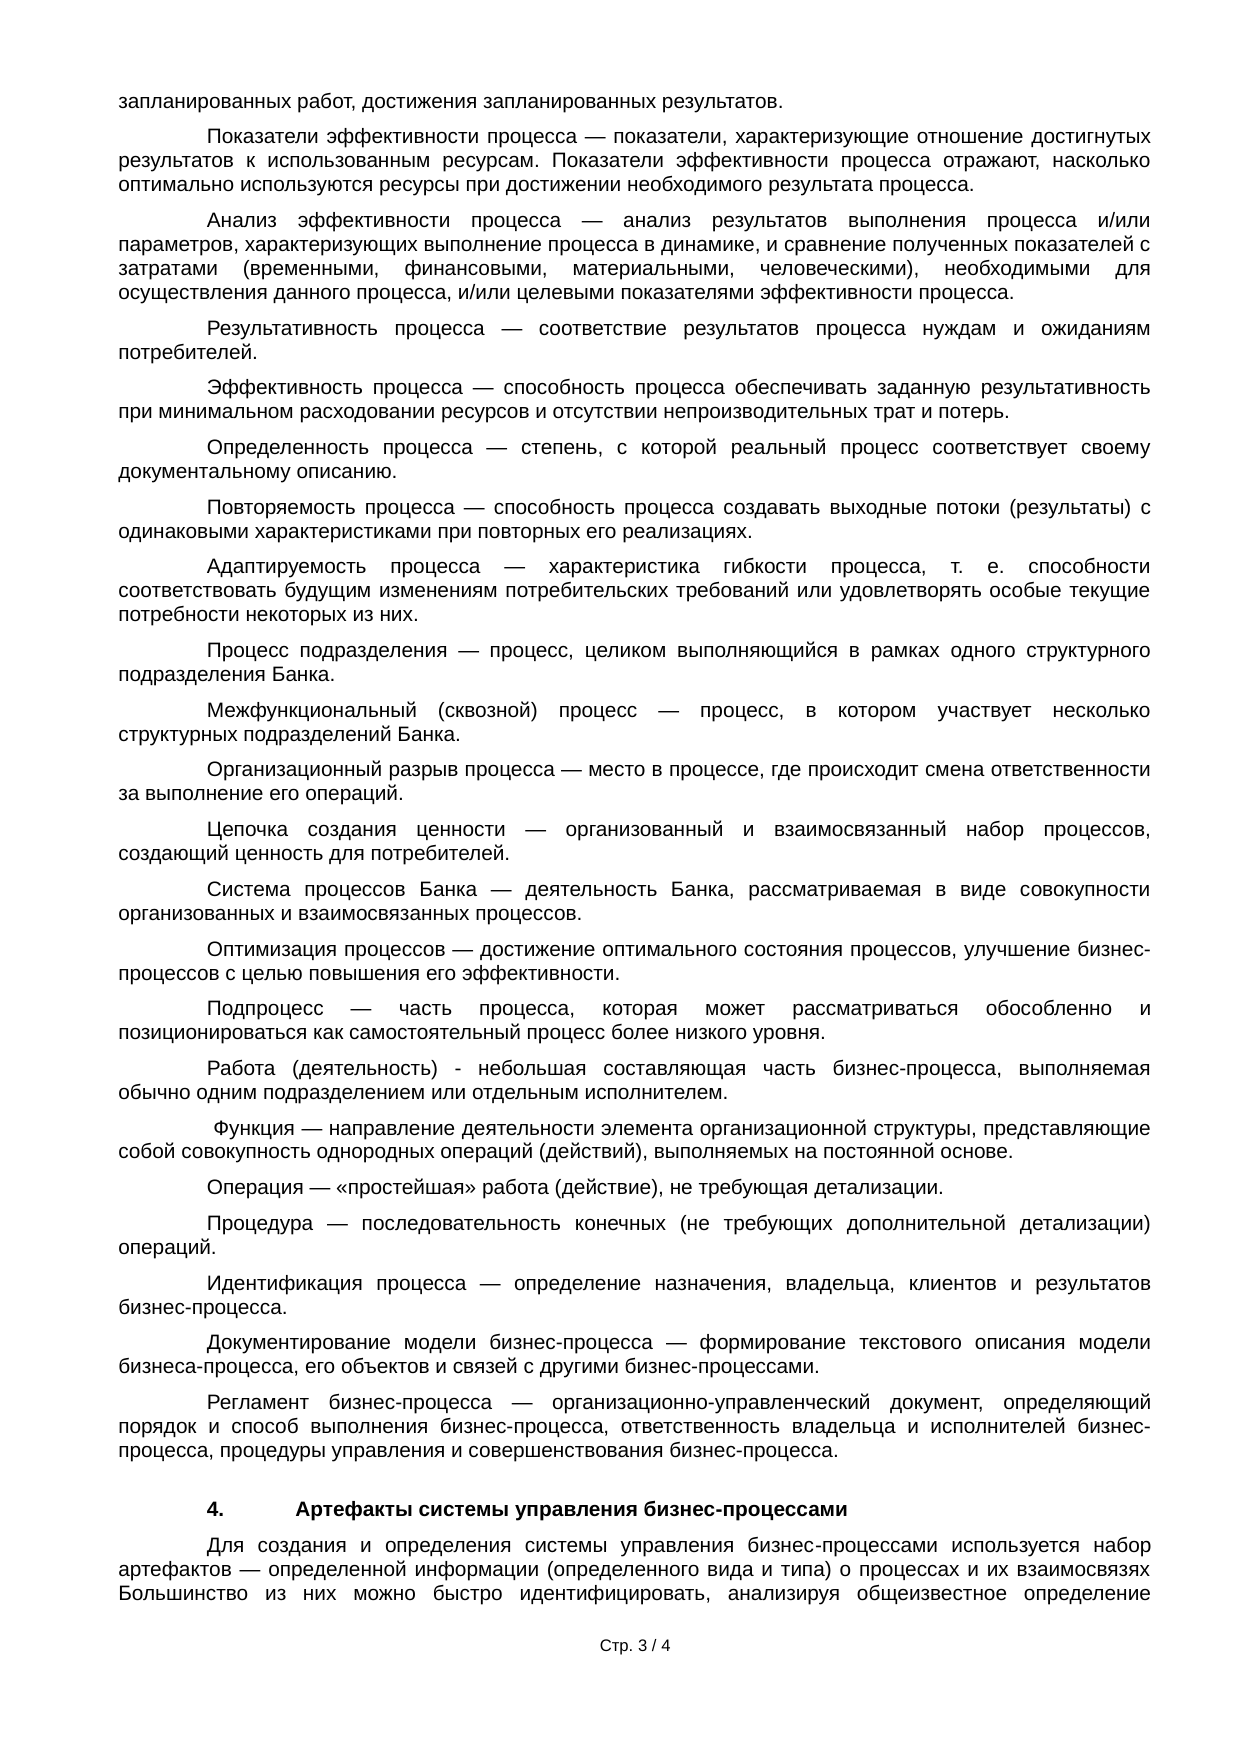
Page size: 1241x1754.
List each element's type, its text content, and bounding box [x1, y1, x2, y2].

text Операция — «простейшая» работа (действие), не требующая детализации. [118, 1175, 1152, 1199]
text Для создания и определения системы управления бизнес-процессами используется набор артефактов — определенной информации (определенного вида и типа) о процессах и их взаимосвязях Большинство из них можно быстро идентифицировать, анализируя общеизвестное определение [118, 1533, 1152, 1605]
text Эффективность процесса — способность процесса обеспечивать заданную результативность при минимальном расходовании ресурсов и отсутствии непроизводительных трат и потерь. [118, 375, 1152, 423]
text Функция — направление деятельности элемента организационной структуры, представляющие собой совокупность однородных операций (действий), выполняемых на постоянной основе. [118, 1115, 1152, 1163]
text Цепочка создания ценности — организованный и взаимосвязанный набор процессов, создающий ценность для потребителей. [118, 817, 1152, 865]
text Работа (деятельность) - небольшая составляющая часть бизнес-процесса, выполняемая обычно одним подразделением или отдельным исполнителем. [118, 1056, 1152, 1104]
text Адаптируемость процесса — характеристика гибкости процесса, т. е. способности соответствовать будущим изменениям потребительских требований или удовлетворять особые текущие потребности некоторых из них. [118, 554, 1152, 626]
text Определенность процесса — степень, с которой реальный процесс соответствует своему документальному описанию. [118, 435, 1152, 483]
text Процесс подразделения — процесс, целиком выполняющийся в рамках одного структурного подразделения Банка. [118, 638, 1152, 686]
text Документирование модели бизнес-процесса — формирование текстового описания модели бизнеса-процесса, его объектов и связей с другими бизнес-процессами. [118, 1330, 1152, 1378]
text Идентификация процесса — определение назначения, владельца, клиентов и результатов бизнес-процесса. [118, 1271, 1152, 1318]
text Регламент бизнес-процесса — организационно-управленческий документ, определяющий порядок и способ выполнения бизнес-процесса, ответственность владельца и исполнителей бизнес-процесса, процедуры управления и совершенствования бизнес-процесса. [118, 1390, 1152, 1462]
text Система процессов Банка — деятельность Банка, рассматриваемая в виде совокупности организованных и взаимосвязанных процессов. [118, 877, 1152, 924]
text запланированных работ, достижения запланированных результатов. [118, 88, 1152, 112]
text Показатели эффективности процесса — показатели, характеризующие отношение достигнутых результатов к использованным ресурсам. Показатели эффективности процесса отражают, насколько оптимально используются ресурсы при достижении необходимого результата процесса. [118, 124, 1152, 196]
text Процедура — последовательность конечных (не требующих дополнительной детализации) операций. [118, 1211, 1152, 1259]
text Повторяемость процесса — способность процесса создавать выходные потоки (результаты) с одинаковыми характеристиками при повторных его реализациях. [118, 494, 1152, 542]
text Межфункциональный (сквозной) процесс — процесс, в котором участвует несколько структурных подразделений Банка. [118, 698, 1152, 746]
text Организационный разрыв процесса — место в процессе, где происходит смена ответственности за выполнение его операций. [118, 757, 1152, 805]
text Результативность процесса — соответствие результатов процесса нуждам и ожиданиям потребителей. [118, 316, 1152, 363]
subtitle Артефакты системы управления бизнес-процессами [118, 1497, 1152, 1521]
text Анализ эффективности процесса — анализ результатов выполнения процесса и/или параметров, характеризующих выполнение процесса в динамике, и сравнение полученных показателей с затратами (временными, финансовыми, материальными, человеческими), необходимыми для осуществления данного процесса, и/или целевыми показателями эффективности процесса. [118, 208, 1152, 304]
text Подпроцесс — часть процесса, которая может рассматриваться обособленно и позиционироваться как самостоятельный процесс более низкого уровня. [118, 996, 1152, 1044]
text Оптимизация процессов — достижение оптимального состояния процессов, улучшение бизнес-процессов с целью повышения его эффективности. [118, 936, 1152, 984]
